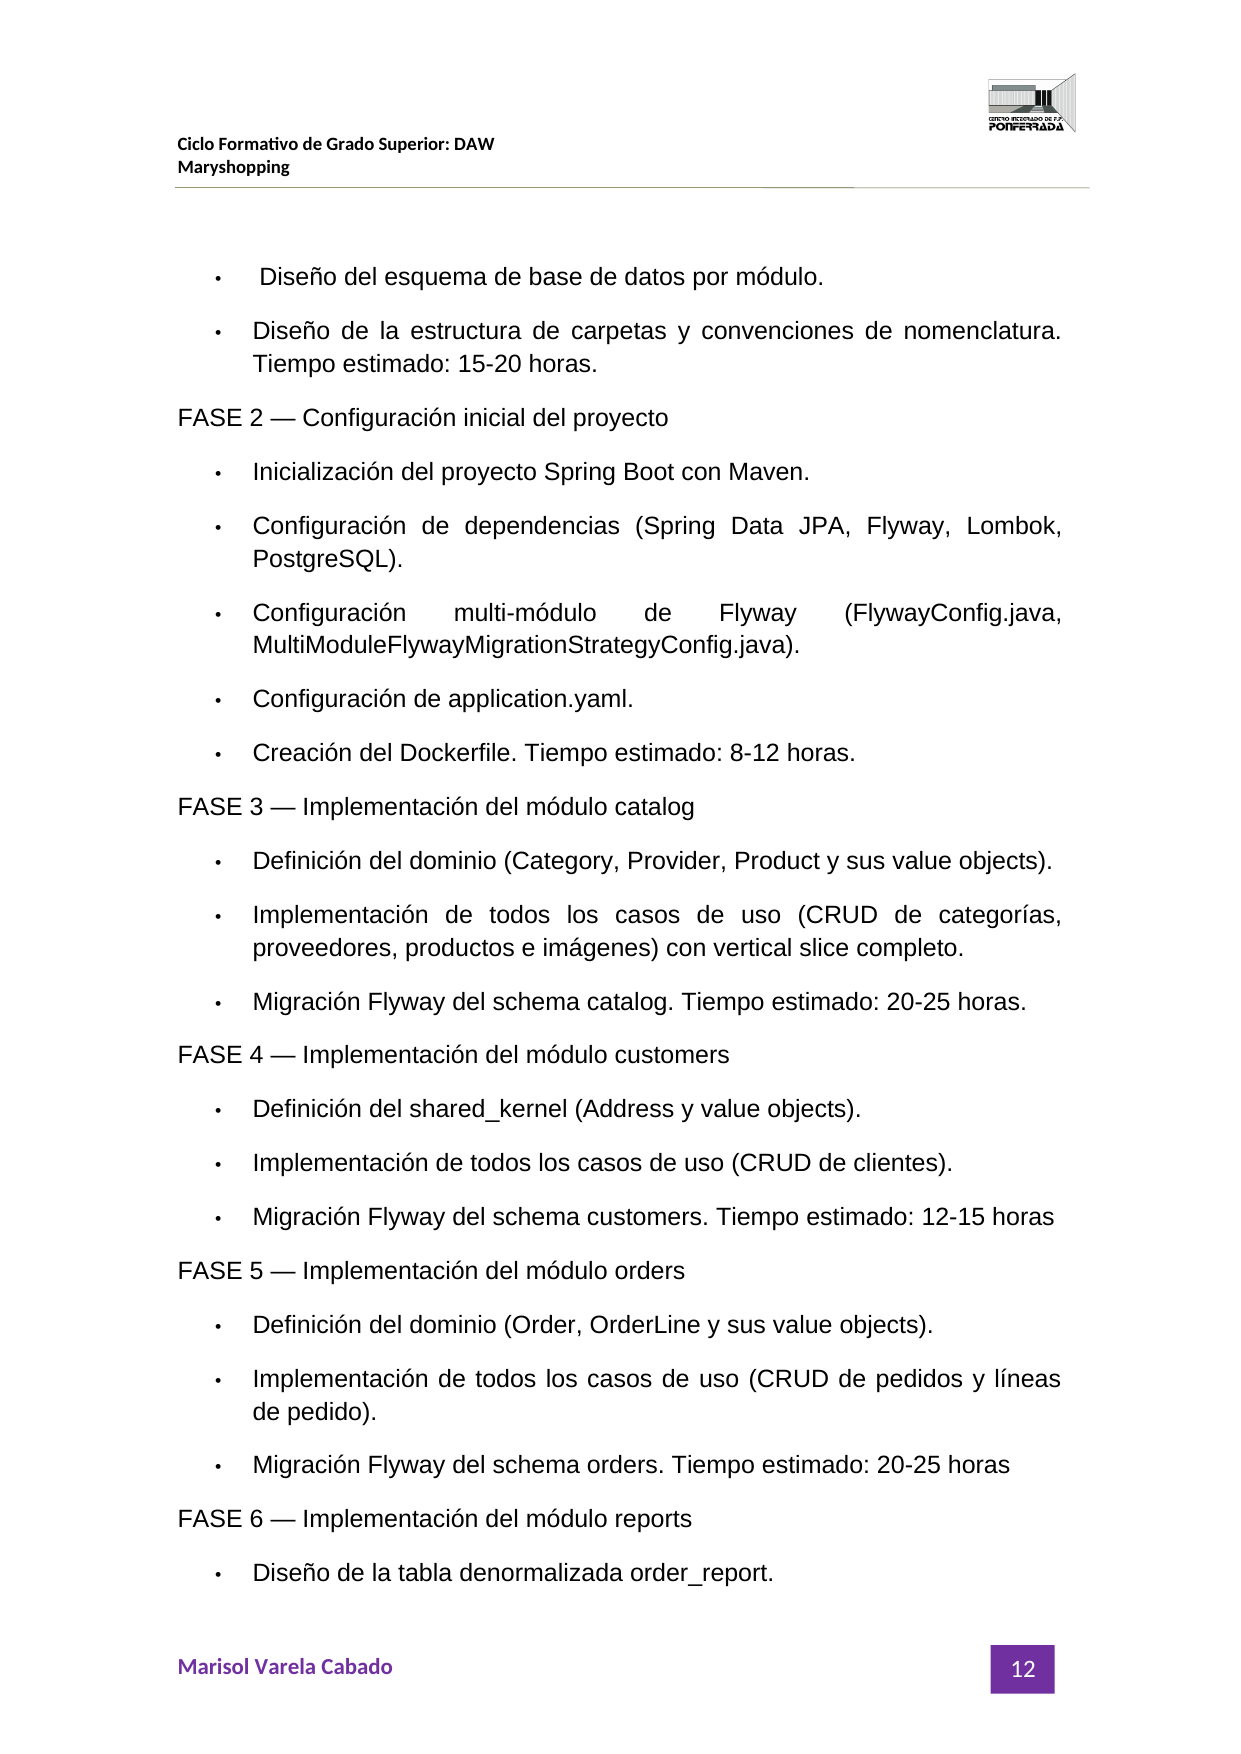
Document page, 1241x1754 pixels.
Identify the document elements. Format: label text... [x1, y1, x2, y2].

list Definición del dominio (Category, Provider, Product y sus value objects). [215, 846, 1063, 875]
list Implementación de todos los casos de uso (CRUD de pedidos y líneas de pedido). [215, 1364, 1063, 1425]
text FASE 5 — Implementación del módulo orders [177, 1256, 1063, 1285]
list Configuración de application.yaml. [215, 684, 1063, 713]
list Implementación de todos los casos de uso (CRUD de categorías, proveedores, productos e imágenes) con vertical slice completo. [215, 900, 1063, 962]
list Diseño de la estructura de carpetas y convenciones de nomenclatura. Tiempo estimado: 15-20 horas. [215, 316, 1063, 378]
list Inicialización del proyecto Spring Boot con Maven. [215, 457, 1063, 486]
list Diseño de la tabla denormalizada order_report. [215, 1558, 1063, 1587]
text FASE 6 — Implementación del módulo reports [177, 1504, 1063, 1533]
list Migración Flyway del schema customers. Tiempo estimado: 12-15 horas [215, 1202, 1063, 1231]
list Implementación de todos los casos de uso (CRUD de clientes). [215, 1148, 1063, 1177]
list Creación del Dockerfile. Tiempo estimado: 8-12 horas. [215, 738, 1063, 767]
list Definición del shared_kernel (Address y value objects). [215, 1094, 1063, 1123]
list Migración Flyway del schema catalog. Tiempo estimado: 20-25 horas. [215, 987, 1063, 1015]
text FASE 3 — Implementación del módulo catalog [177, 792, 1063, 821]
text FASE 4 — Implementación del módulo customers [177, 1041, 1063, 1069]
list Configuración multi-módulo de Flyway (FlywayConfig.java, MultiModuleFlywayMigrationStrategyConfig.java). [215, 597, 1063, 659]
list Diseño del esquema de base de datos por módulo. [215, 262, 1063, 291]
text FASE 2 — Configuración inicial del proyecto [177, 403, 1063, 432]
list Definición del dominio (Order, OrderLine y sus value objects). [215, 1310, 1063, 1338]
list Migración Flyway del schema orders. Tiempo estimado: 20-25 horas [215, 1451, 1063, 1479]
list Configuración de dependencias (Spring Data JPA, Flyway, Lombok, PostgreSQL). [215, 511, 1063, 572]
